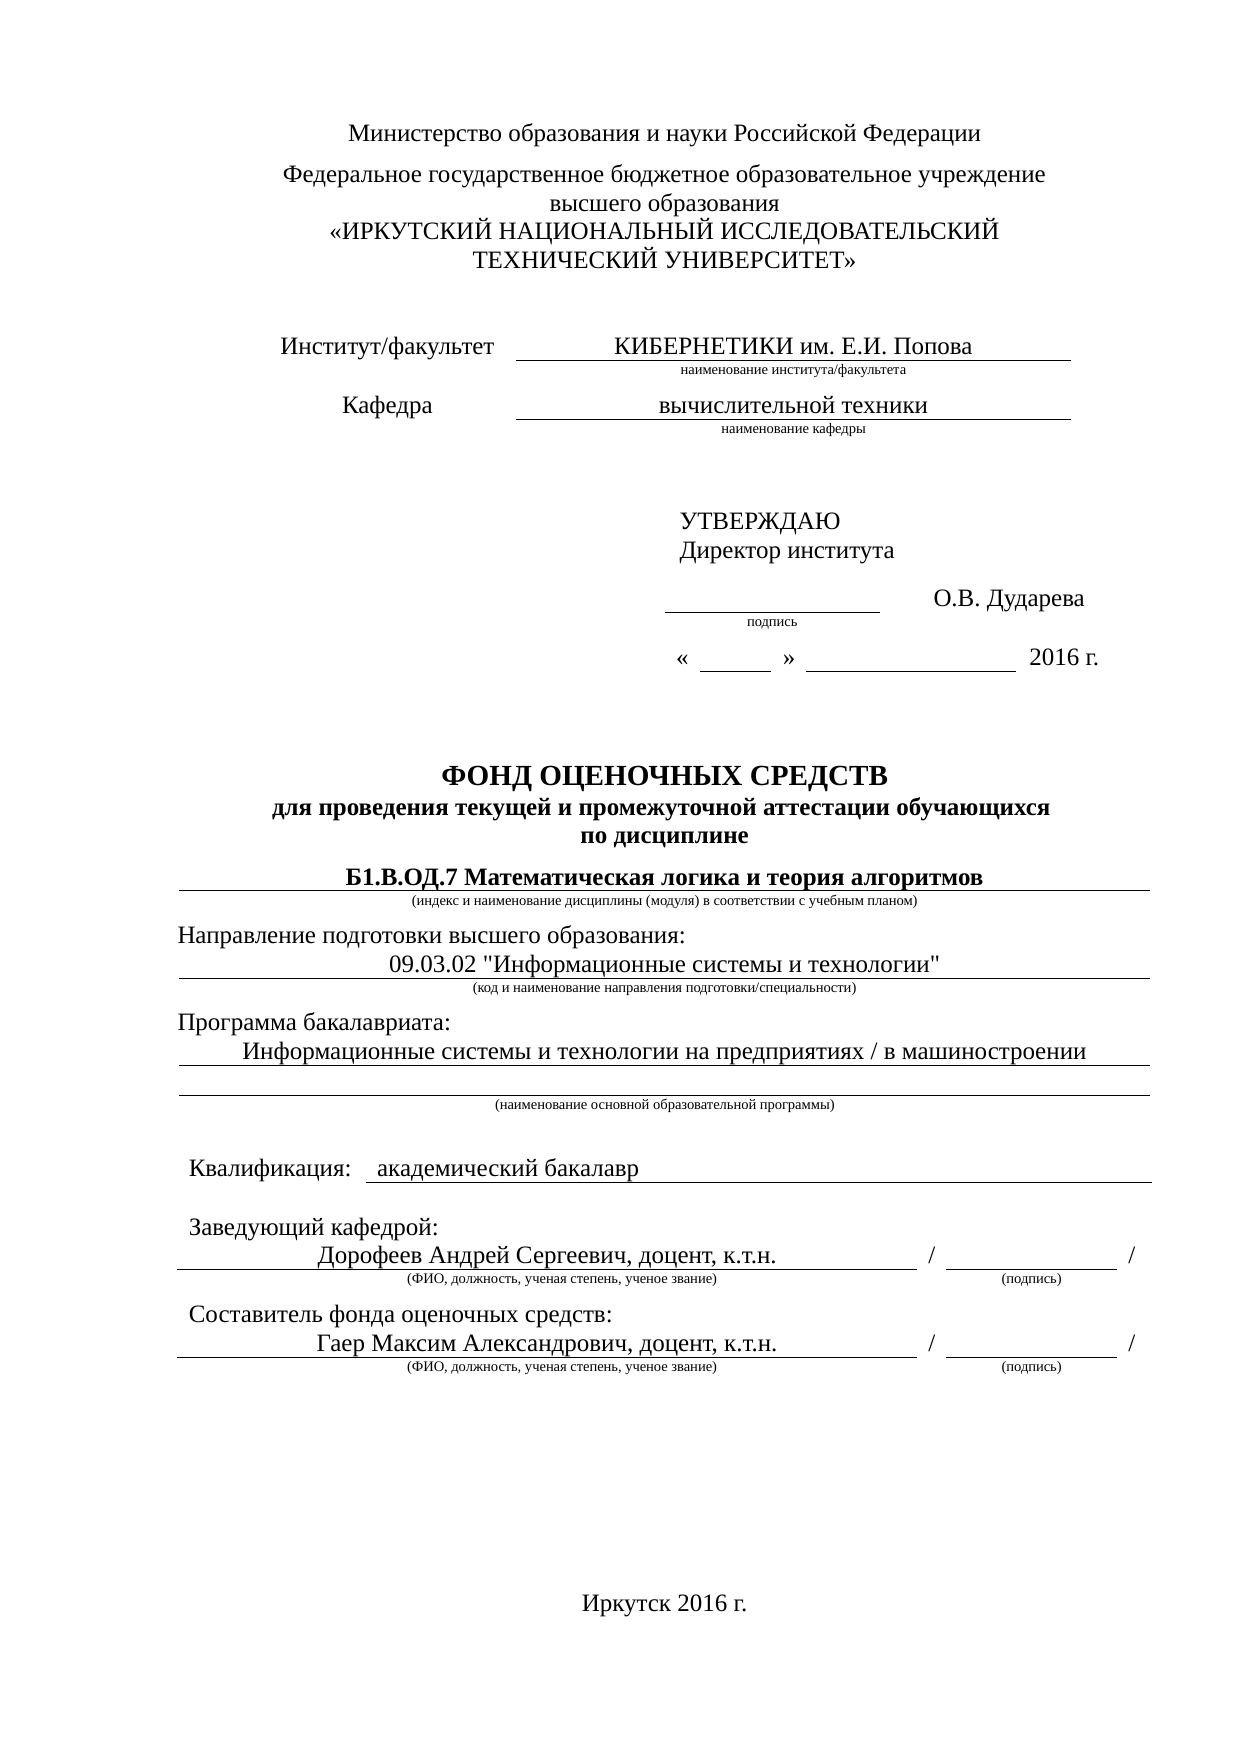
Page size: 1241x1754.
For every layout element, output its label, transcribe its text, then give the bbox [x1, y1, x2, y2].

table_cell [880, 612, 906, 642]
text высшего образования [177, 188, 1152, 216]
text Направление подготовки высшего образования: [177, 920, 1152, 949]
text УТВЕРЖДАЮ [679, 506, 1152, 535]
table_header [880, 564, 906, 612]
table_header Б1.В.ОД.7 Математическая логика и теория алгоритмов [179, 849, 1150, 890]
table_cell [258, 419, 516, 448]
table_cell [946, 1241, 1117, 1269]
table_cell Составитель фонда оценочных средств: [177, 1299, 917, 1328]
table_cell (код и наименование направления подготовки/специальности) [179, 979, 1150, 1007]
table_header О.В. Дударева [906, 564, 1112, 612]
table_cell [917, 1212, 946, 1241]
table_header академический бакалавр [366, 1153, 1152, 1182]
table_cell [1117, 1212, 1152, 1241]
table_cell [917, 1299, 946, 1328]
table_cell [1117, 1357, 1152, 1386]
text для проведения текущей и промежуточной аттестации обучающихся по дисциплине [177, 792, 1152, 849]
table_cell [177, 1182, 366, 1212]
table_header Институт/факультет [258, 331, 516, 360]
table_cell [946, 1212, 1117, 1241]
table_cell [700, 642, 771, 671]
table_cell вычислительной техники [516, 390, 1071, 419]
table_header КИБЕРНЕТИКИ им. Е.И. Попова [516, 331, 1071, 360]
table_cell « [665, 642, 699, 671]
table_cell наименование института/факультета [516, 361, 1071, 390]
table_header Квалификация: [177, 1153, 366, 1182]
text «Иркутский национальный исследовательский [177, 216, 1152, 245]
table_cell [906, 612, 1112, 642]
table_cell [366, 1183, 1152, 1212]
table_cell (наименование основной образовательной программы) [179, 1096, 1150, 1124]
table_cell (ФИО, должность, ученая степень, ученое звание) [177, 1269, 946, 1299]
table_header [665, 564, 879, 612]
text ФОНД ОЦЕНОЧНЫХ СРЕДСТВ [177, 758, 1152, 792]
table_cell [179, 1066, 1150, 1095]
table_cell наименование кафедры [516, 420, 1071, 448]
table_cell (подпись) [946, 1270, 1117, 1299]
table_cell Кафедра [258, 390, 516, 419]
table_cell [1117, 1299, 1152, 1328]
table_cell / [917, 1241, 946, 1269]
table_cell (подпись) [946, 1358, 1117, 1386]
table_cell [1117, 1269, 1152, 1299]
table_cell / [1117, 1328, 1152, 1357]
table_cell / [1117, 1241, 1152, 1269]
table_cell подпись [665, 613, 879, 642]
table_cell [258, 360, 516, 390]
table_cell [946, 1328, 1117, 1357]
text технический университет» [177, 245, 1152, 274]
table_header 09.03.02 "Информационные системы и технологии" [179, 949, 1150, 978]
table_cell [598, 1212, 917, 1241]
table_cell » [771, 642, 806, 671]
text Федеральное государственное бюджетное образовательное учреждение [177, 159, 1152, 188]
text Программа бакалавриата: [177, 1007, 1152, 1036]
table_cell (индекс и наименование дисциплины (модуля) в соответствии с учебным планом) [179, 891, 1150, 920]
text Директор института [679, 535, 1152, 563]
table_cell [806, 642, 1016, 671]
table_cell Дорофеев Андрей Сергеевич, доцент, к.т.н. [177, 1241, 917, 1269]
table_cell [946, 1299, 1117, 1328]
table_header Информационные системы и технологии на предприятиях / в машиностроении [179, 1036, 1150, 1065]
text Иркутск 2016 г. [177, 1588, 1152, 1616]
table_cell 2016 г. [1016, 642, 1112, 671]
text Министерство образования и науки Российской Федерации [177, 118, 1152, 147]
table_cell (ФИО, должность, ученая степень, ученое звание) [177, 1357, 946, 1386]
table_cell Заведующий кафедрой: [177, 1212, 597, 1241]
table_cell / [917, 1328, 946, 1357]
table_cell Гаер Максим Александрович, доцент, к.т.н. [177, 1328, 917, 1357]
